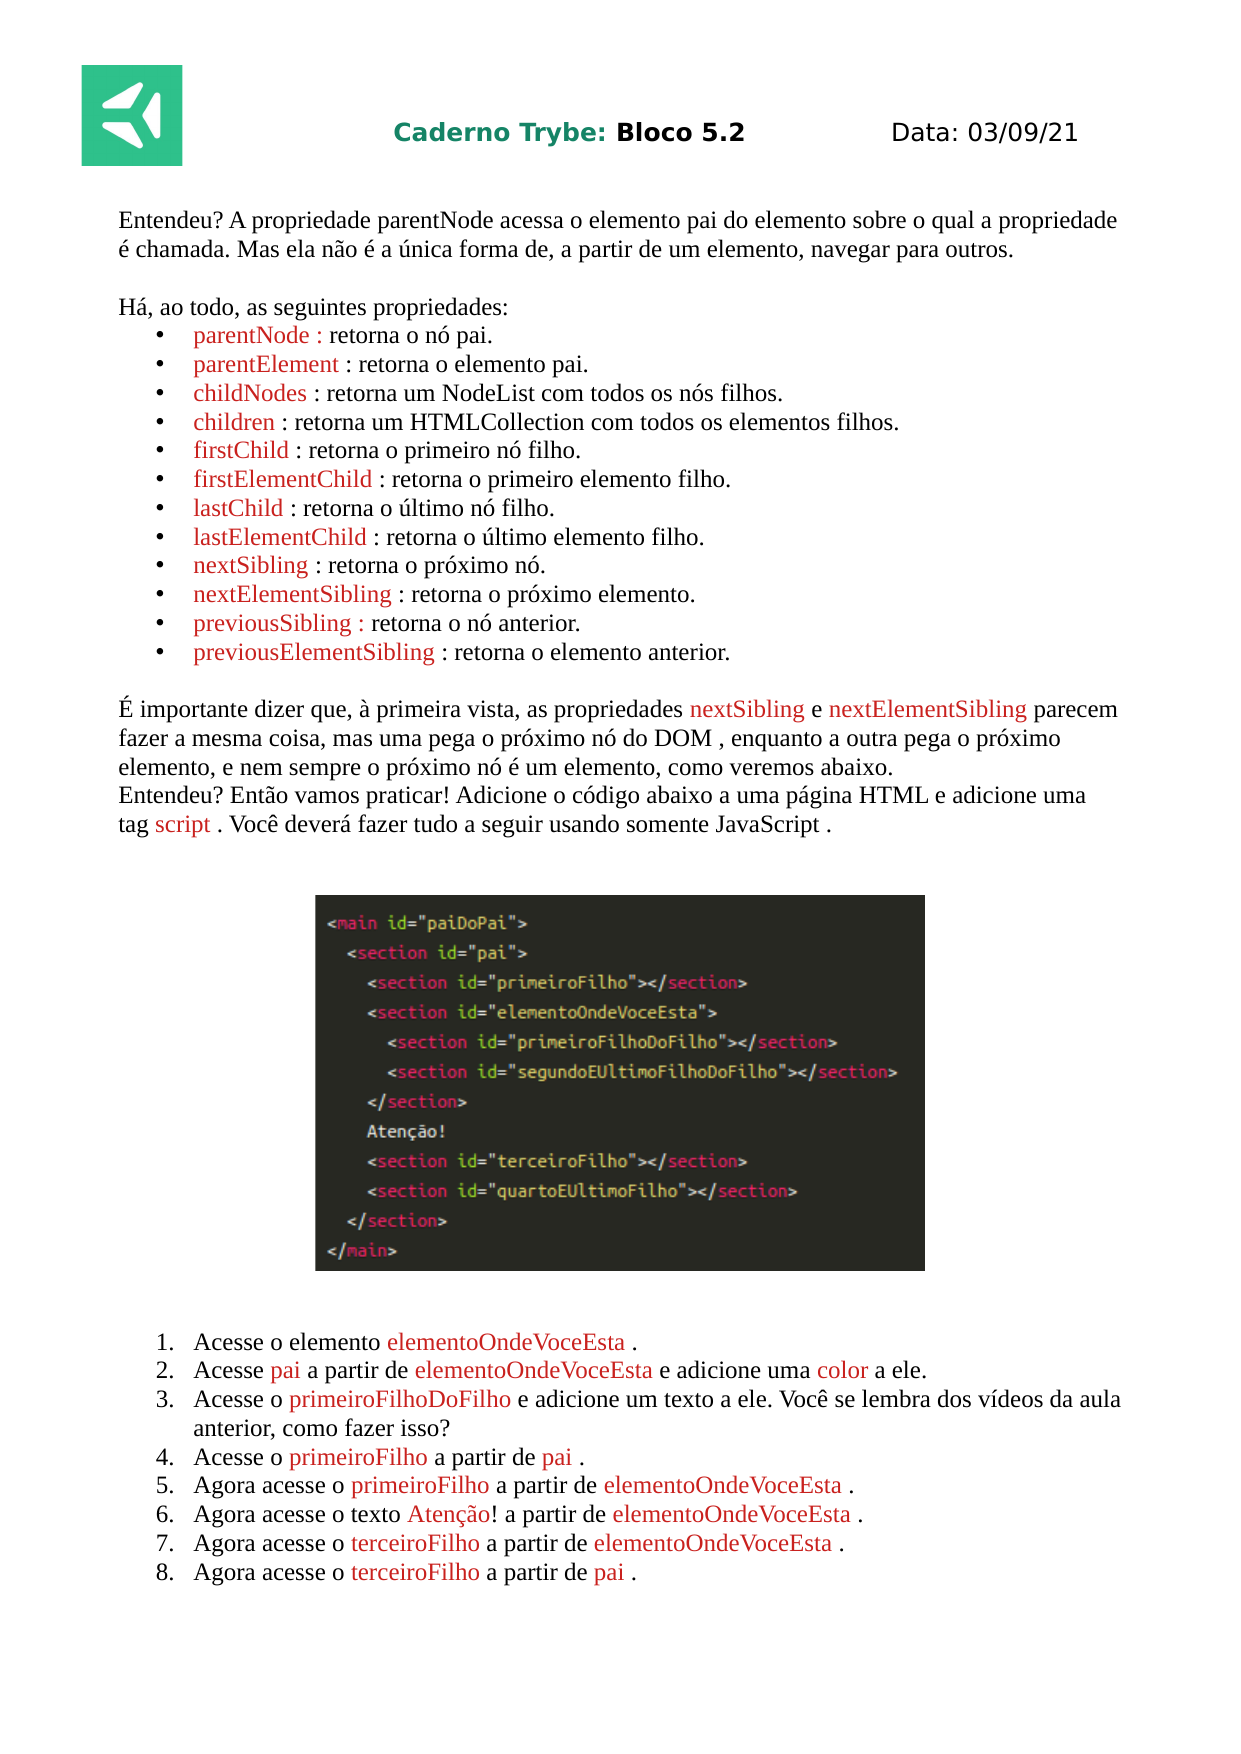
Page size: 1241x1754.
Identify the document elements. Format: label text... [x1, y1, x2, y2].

list Agora acesse o texto Atenção! a partir de elementoOndeVoceEsta . [156, 1499, 1122, 1528]
text Há, ao todo, as seguintes propriedades: [118, 292, 1122, 321]
text É importante dizer que, à primeira vista, as propriedades nextSibling e nextElementSibling parecem fazer a mesma coisa, mas uma pega o próximo nó do DOM , enquanto a outra pega o próximo elemento, e nem sempre o próximo nó é um elemento, como veremos abaixo. [118, 694, 1122, 781]
list children : retorna um HTMLCollection com todos os elementos filhos. [156, 407, 1122, 436]
list lastElementChild : retorna o último elemento filho. [156, 522, 1122, 551]
picture [315, 895, 925, 1271]
list lastChild : retorna o último nó filho. [156, 493, 1122, 522]
list childNodes : retorna um NodeList com todos os nós filhos. [156, 378, 1122, 407]
text Entendeu? Então vamos praticar! Adicione o código abaixo a uma página HTML e adicione uma tag script . Você deverá fazer tudo a seguir usando somente JavaScript . [118, 781, 1122, 838]
list Agora acesse o terceiroFilho a partir de pai . [156, 1557, 1122, 1586]
list firstChild : retorna o primeiro nó filho. [156, 436, 1122, 464]
list nextSibling : retorna o próximo nó. [156, 551, 1122, 579]
list parentElement : retorna o elemento pai. [156, 349, 1122, 378]
list Acesse o primeiroFilhoDoFilho e adicione um texto a ele. Você se lembra dos vídeos da aula anterior, como fazer isso? [156, 1384, 1122, 1442]
list Agora acesse o terceiroFilho a partir de elementoOndeVoceEsta . [156, 1528, 1122, 1557]
list firstElementChild : retorna o primeiro elemento filho. [156, 464, 1122, 493]
list previousSibling : retorna o nó anterior. [156, 608, 1122, 637]
list Acesse o primeiroFilho a partir de pai . [156, 1442, 1122, 1471]
list Agora acesse o primeiroFilho a partir de elementoOndeVoceEsta . [156, 1471, 1122, 1499]
text Entendeu? A propriedade parentNode acessa o elemento pai do elemento sobre o qual a propriedade é chamada. Mas ela não é a única forma de, a partir de um elemento, navegar para outros. [118, 206, 1122, 263]
list Acesse o elemento elementoOndeVoceEsta . [156, 1327, 1122, 1356]
list parentNode : retorna o nó pai. [156, 321, 1122, 349]
list previousElementSibling : retorna o elemento anterior. [156, 637, 1122, 666]
picture [81, 65, 183, 166]
list nextElementSibling : retorna o próximo elemento. [156, 579, 1122, 608]
list Acesse pai a partir de elementoOndeVoceEsta e adicione uma color a ele. [156, 1356, 1122, 1384]
